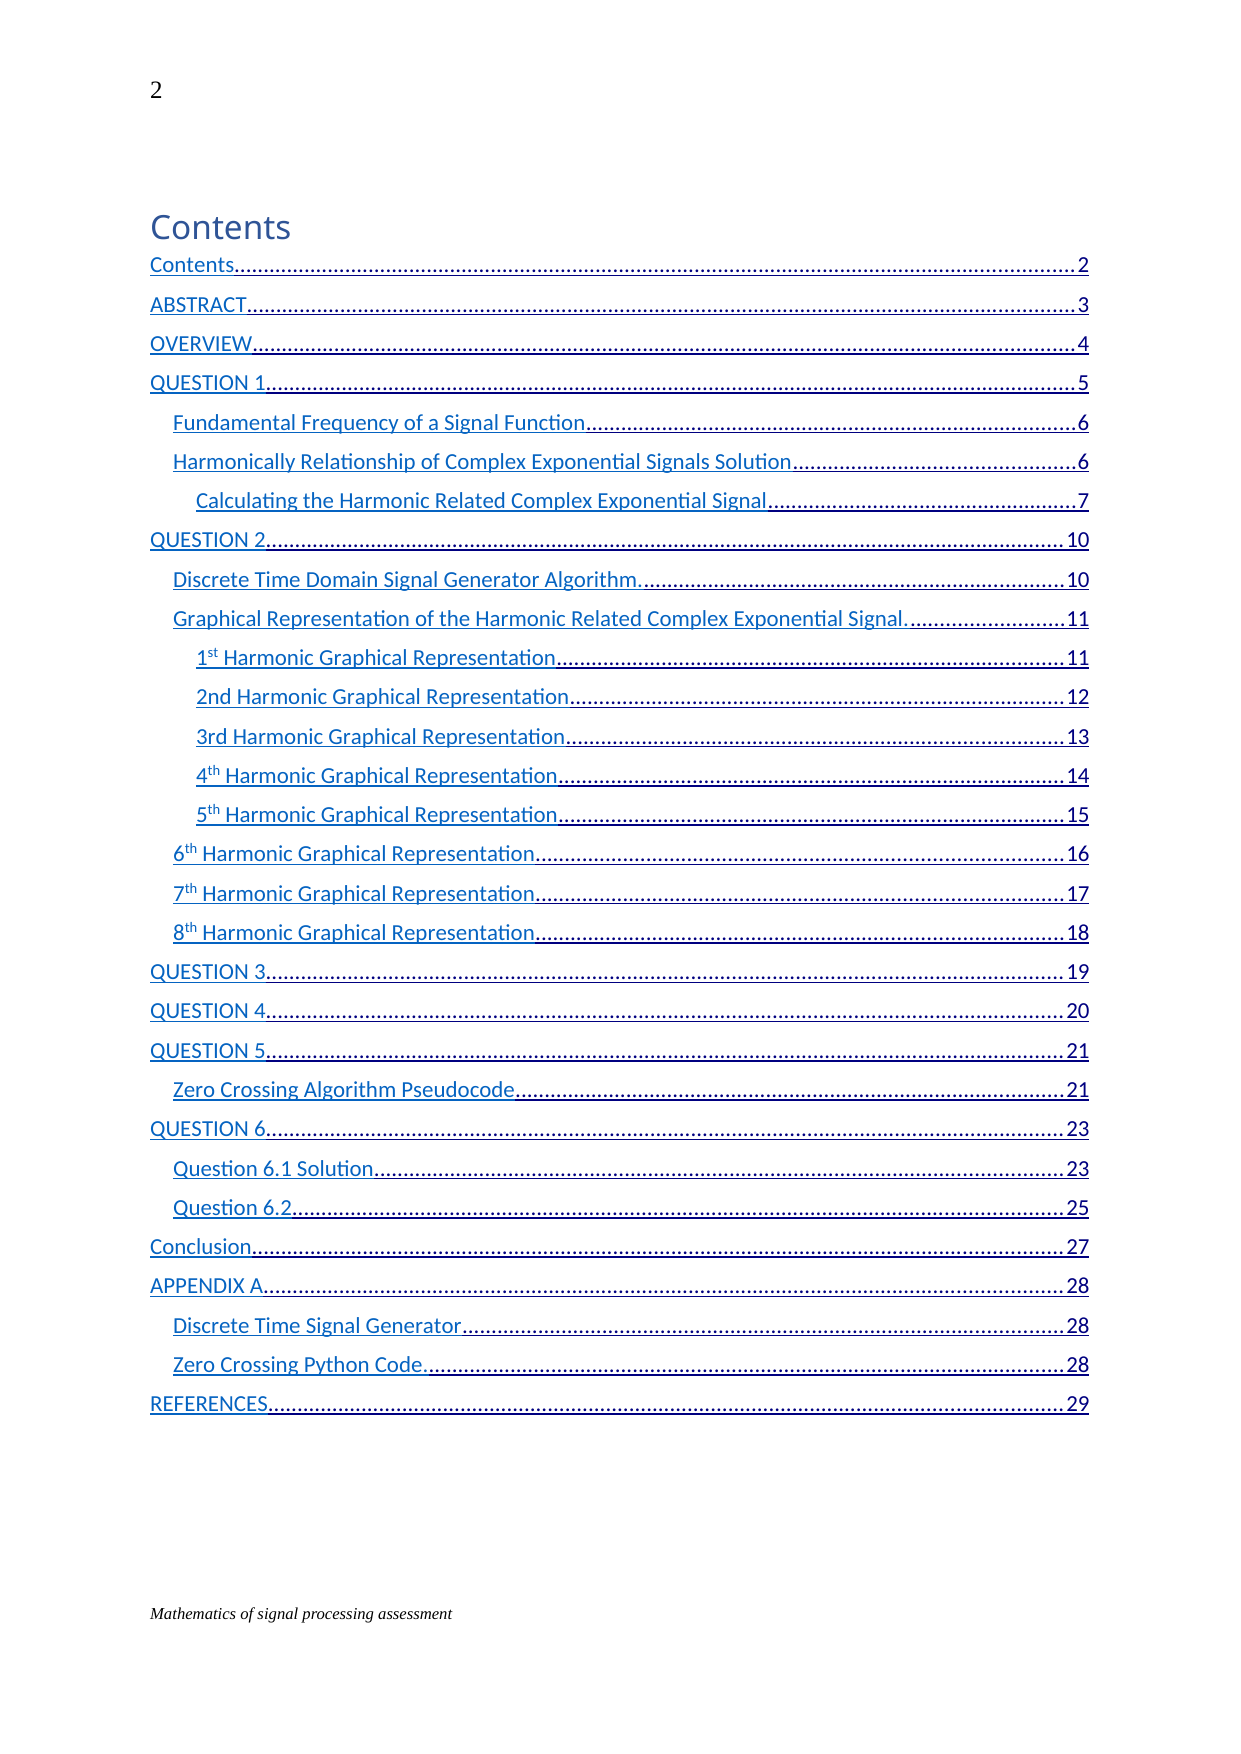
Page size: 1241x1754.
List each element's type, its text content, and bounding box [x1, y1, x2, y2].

text QUESTION 4 20 [150, 997, 1090, 1025]
text Graphical Representation of the Harmonic Related Complex Exponential Signal. 11 [173, 604, 1090, 632]
text QUESTION 3 19 [150, 957, 1090, 985]
text Zero Crossing Python Code. 28 [173, 1350, 1090, 1378]
text 7th Harmonic Graphical Representation 17 [173, 879, 1090, 907]
text Conclusion 27 [150, 1232, 1090, 1260]
text 3rd Harmonic Graphical Representation 13 [196, 722, 1090, 750]
text Discrete Time Domain Signal Generator Algorithm. 10 [173, 565, 1090, 593]
text 2nd Harmonic Graphical Representation 12 [196, 682, 1090, 711]
text Fundamental Frequency of a Signal Function 6 [173, 408, 1090, 436]
text Calculating the Harmonic Related Complex Exponential Signal 7 [196, 486, 1090, 514]
text Contents 2 [150, 251, 1090, 278]
text 6th Harmonic Graphical Representation 16 [173, 839, 1090, 868]
text REFERENCES 29 [150, 1389, 1090, 1417]
text 4th Harmonic Graphical Representation 14 [196, 761, 1090, 789]
text QUESTION 6 23 [150, 1114, 1090, 1142]
text Discrete Time Signal Generator 28 [173, 1311, 1090, 1339]
text ABSTRACT 3 [150, 290, 1090, 318]
text Question 6.1 Solution 23 [173, 1154, 1090, 1182]
text QUESTION 2 10 [150, 525, 1090, 553]
text QUESTION 5 21 [150, 1036, 1090, 1064]
text APPENDIX A 28 [150, 1272, 1090, 1299]
text QUESTION 1 5 [150, 368, 1090, 396]
text Harmonically Relationship of Complex Exponential Signals Solution 6 [173, 447, 1090, 475]
subtitle Contents [150, 204, 1090, 249]
text Question 6.2 25 [173, 1193, 1090, 1221]
text 1st Harmonic Graphical Representation 11 [196, 643, 1090, 671]
text OVERVIEW 4 [150, 329, 1090, 357]
text 8th Harmonic Graphical Representation 18 [173, 918, 1090, 946]
text Zero Crossing Algorithm Pseudocode 21 [173, 1075, 1090, 1103]
text 5th Harmonic Graphical Representation 15 [196, 800, 1090, 828]
